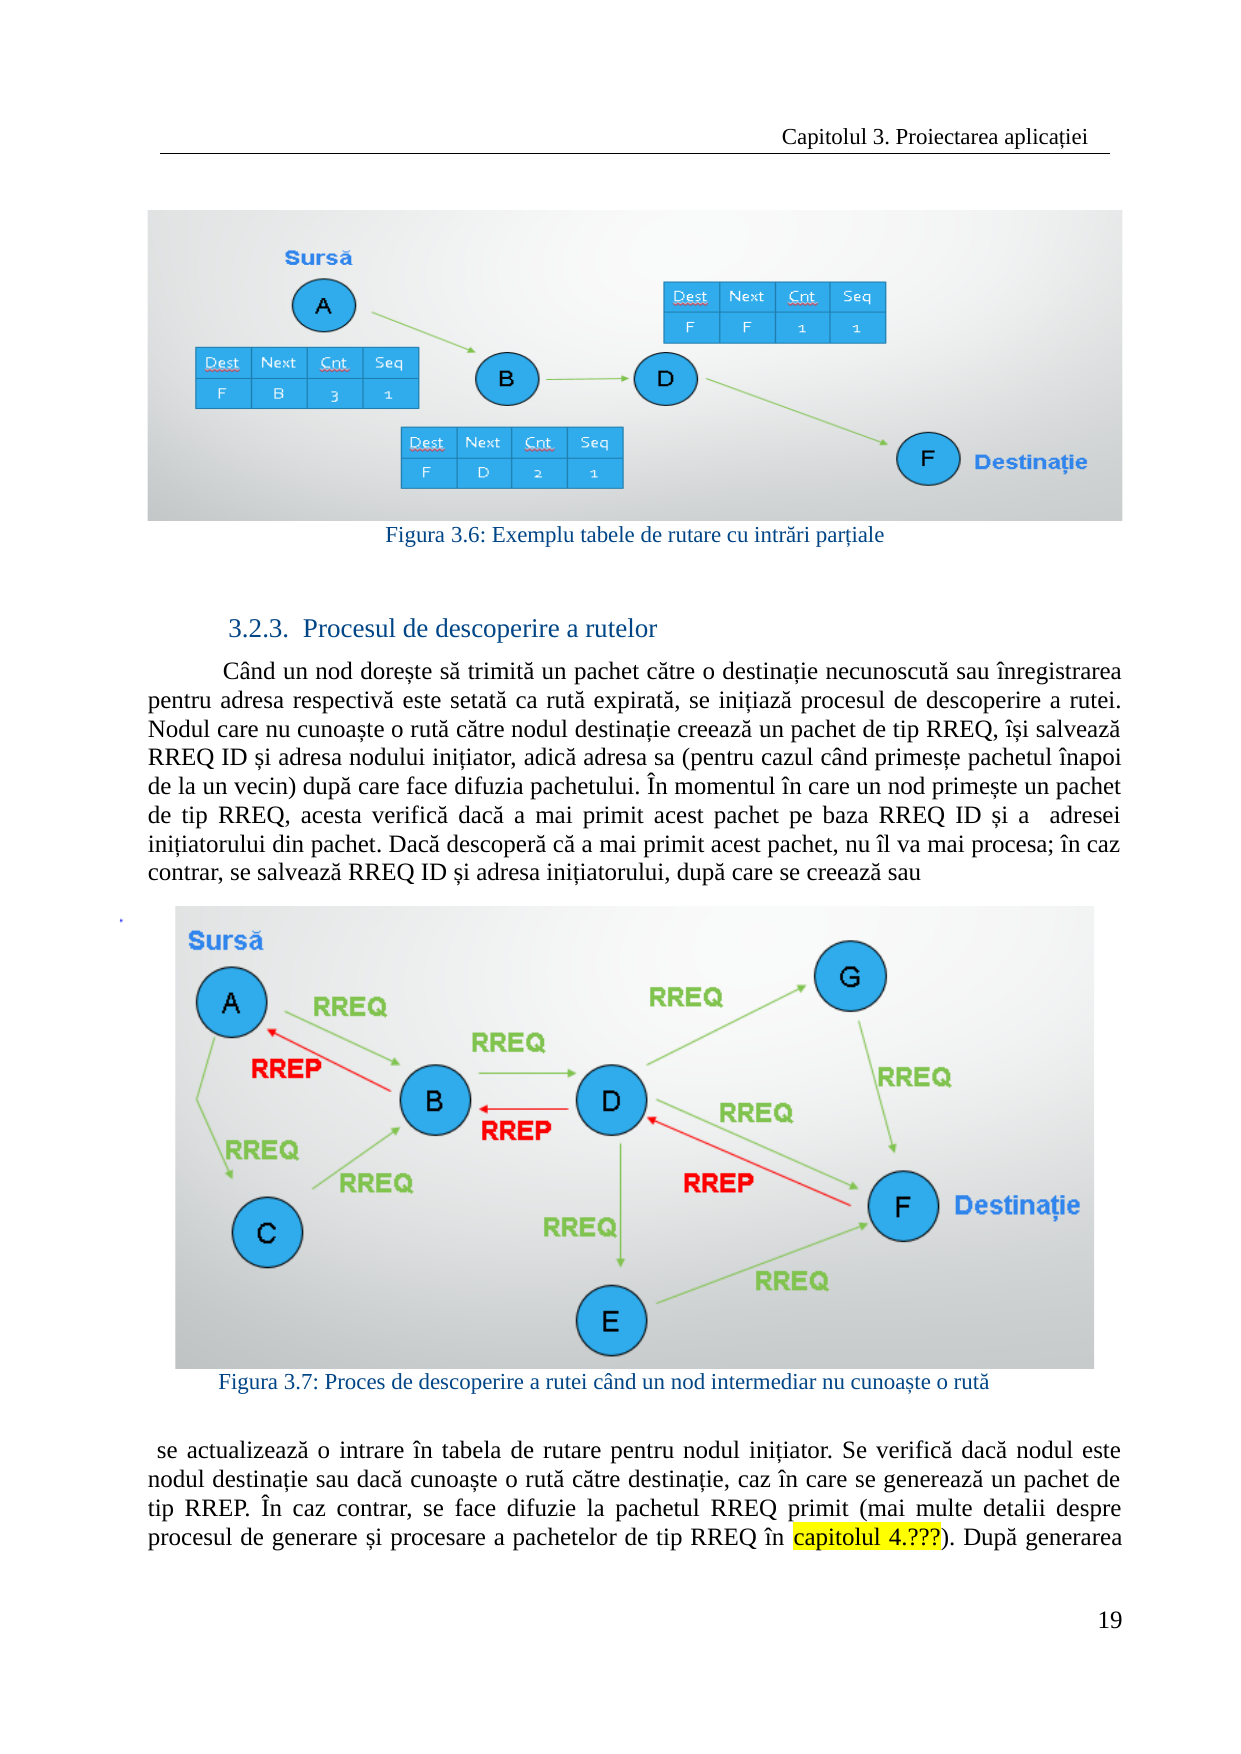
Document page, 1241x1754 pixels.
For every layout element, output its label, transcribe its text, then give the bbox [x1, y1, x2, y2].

picture [119, 906, 1095, 1369]
subtitle Procesul de descoperire a rutelor [221, 613, 1122, 644]
text Figura 3.7: Proces de descoperire a rutei când un nod intermediar nu cunoaște o rută [119, 1369, 1094, 1395]
text se actualizează o intrare în tabela de rutare pentru nodul inițiator. Se verifică dacă nodul este nodul destinație sau dacă cunoaște o rută către destinație, caz în care se generează un pachet de tip RREP. În caz contrar, se face difuzie la pachetul RREQ primit (mai multe detalii despre procesul de generare și procesare a pachetelor de tip RREQ în capitolul 4.???). După generarea [148, 1435, 1122, 1550]
picture [147, 210, 1123, 521]
text Când un nod dorește să trimită un pachet către o destinație necunoscută sau înregistrarea pentru adresa respectivă este setată ca rută expirată, se inițiază procesul de descoperire a rutei. Nodul care nu cunoaște o rută către nodul destinație creează un pachet de tip RREQ, își salvează RREQ ID și adresa nodului inițiator, adică adresa sa (pentru cazul când primesțe pachetul înapoi de la un vecin) după care face difuzia pachetului. În momentul în care un nod primește un pachet de tip RREQ, acesta verifică dacă a mai primit acest pachet pe baza RREQ ID și a adresei inițiatorului din pachet. Dacă descoperă că a mai primit acest pachet, nu îl va mai procesa; în caz contrar, se salvează RREQ ID și adresa inițiatorului, după care se creează sau [148, 656, 1122, 886]
text Figura 3.6: Exemplu tabele de rutare cu intrări parțiale [148, 521, 1122, 547]
